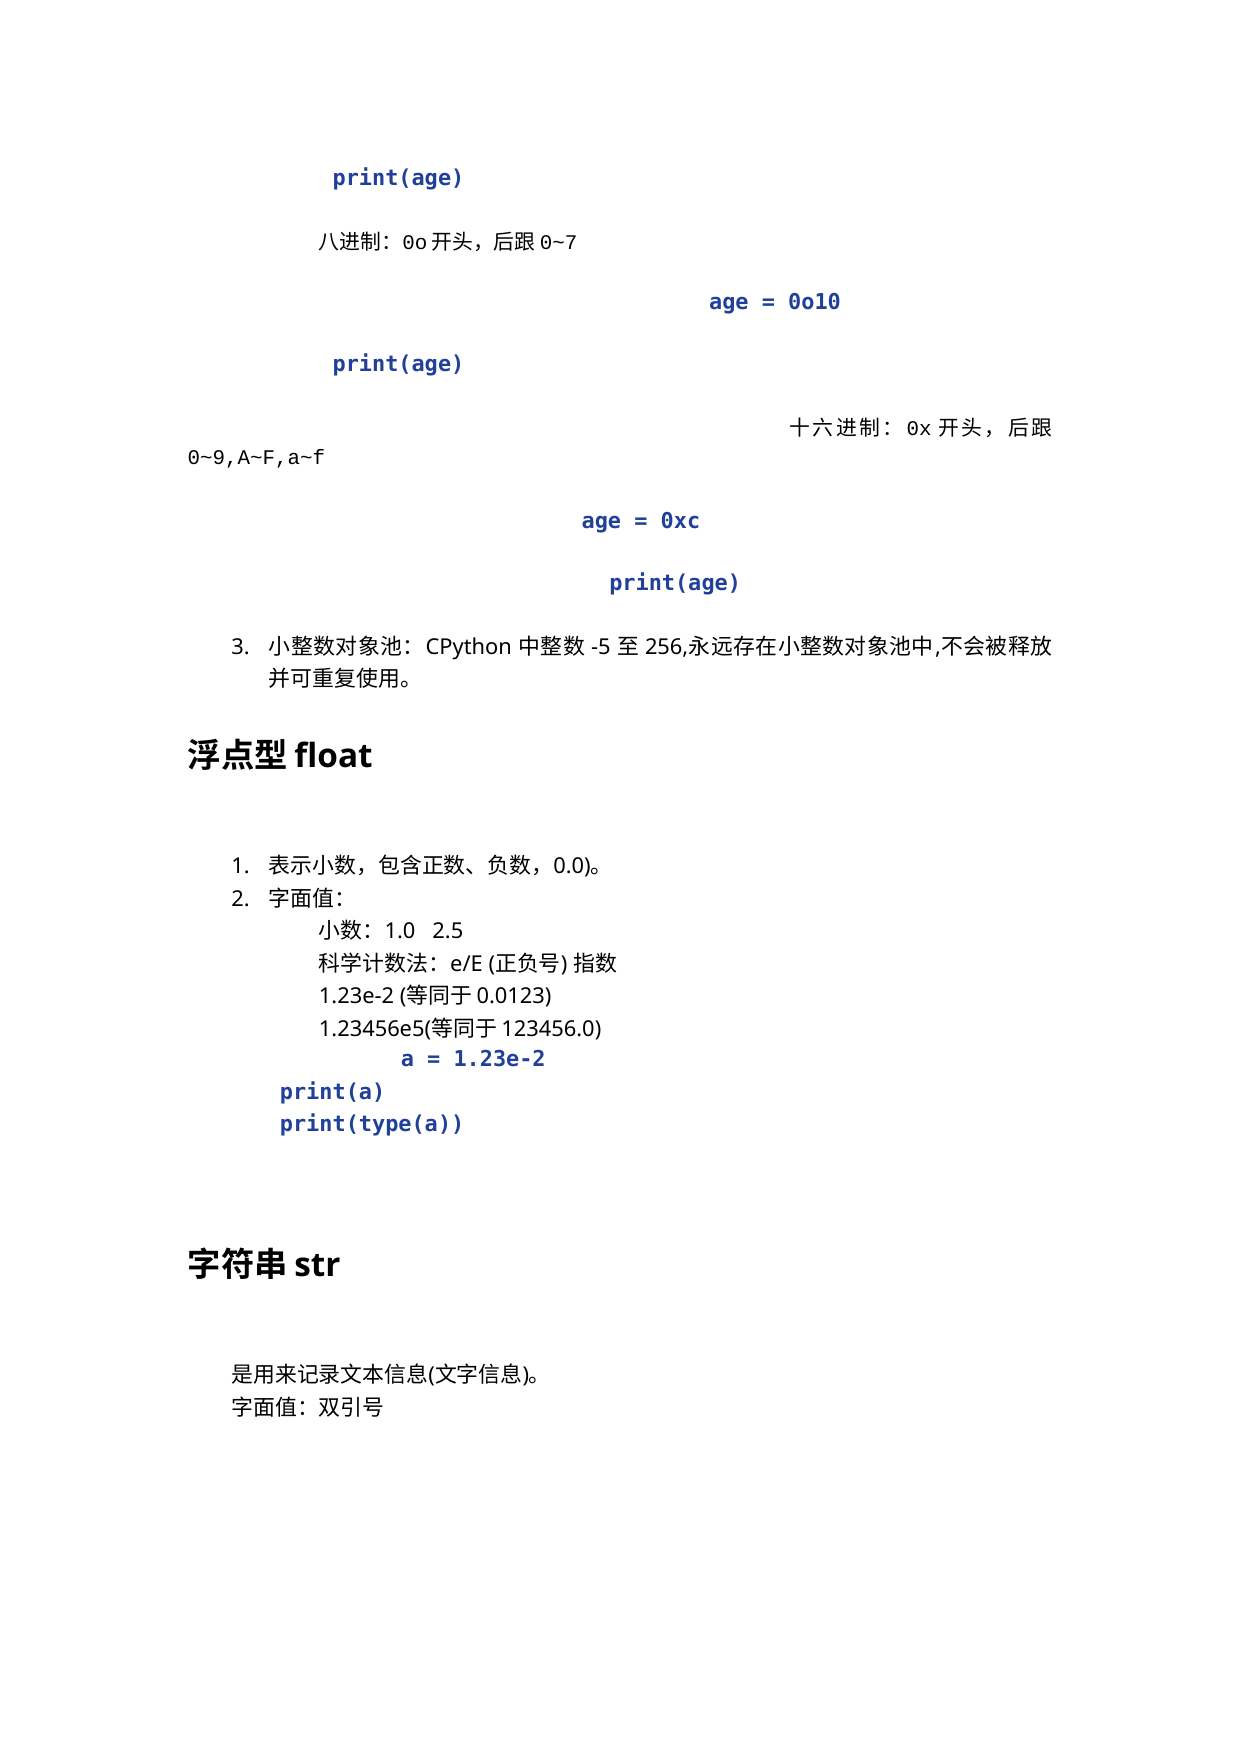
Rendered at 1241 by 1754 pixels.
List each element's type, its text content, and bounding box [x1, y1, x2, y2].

list 小整数对象池：CPython 中整数 -5 至 256,永远存在小整数对象池中,不会被释放并可重复使用。 [231, 628, 1053, 693]
text age = 0xc [187, 504, 1053, 537]
subtitle 浮点型float [187, 720, 1053, 785]
subtitle 字符串str [187, 1229, 1053, 1294]
text 字面值：双引号 [187, 1389, 1053, 1422]
text 是用来记录文本信息(文字信息)。 [187, 1357, 1053, 1389]
text 小数：1.0 2.5 [275, 913, 1053, 945]
text print(a) [187, 1075, 1053, 1108]
text print(age) [187, 348, 1053, 380]
text 1.23e-2 (等同于0.0123) [187, 978, 1053, 1010]
text 科学计数法：e/E (正负号) 指数 [275, 945, 1053, 978]
list 表示小数，包含正数、负数，0.0)。 [231, 848, 1053, 880]
text print(age) [187, 566, 1053, 599]
text print(type(a)) [187, 1108, 1053, 1140]
text 十六进制：0x开头，后跟0~9,A~F,a~f [187, 410, 1053, 475]
text 八进制：0o开头，后跟0~7 [187, 224, 1053, 256]
list 字面值： [231, 880, 1053, 913]
text age = 0o10 [187, 286, 1053, 318]
text a = 1.23e-2 [187, 1043, 1053, 1075]
text print(age) [187, 162, 1053, 194]
text 1.23456e5(等同于123456.0) [187, 1010, 1053, 1043]
